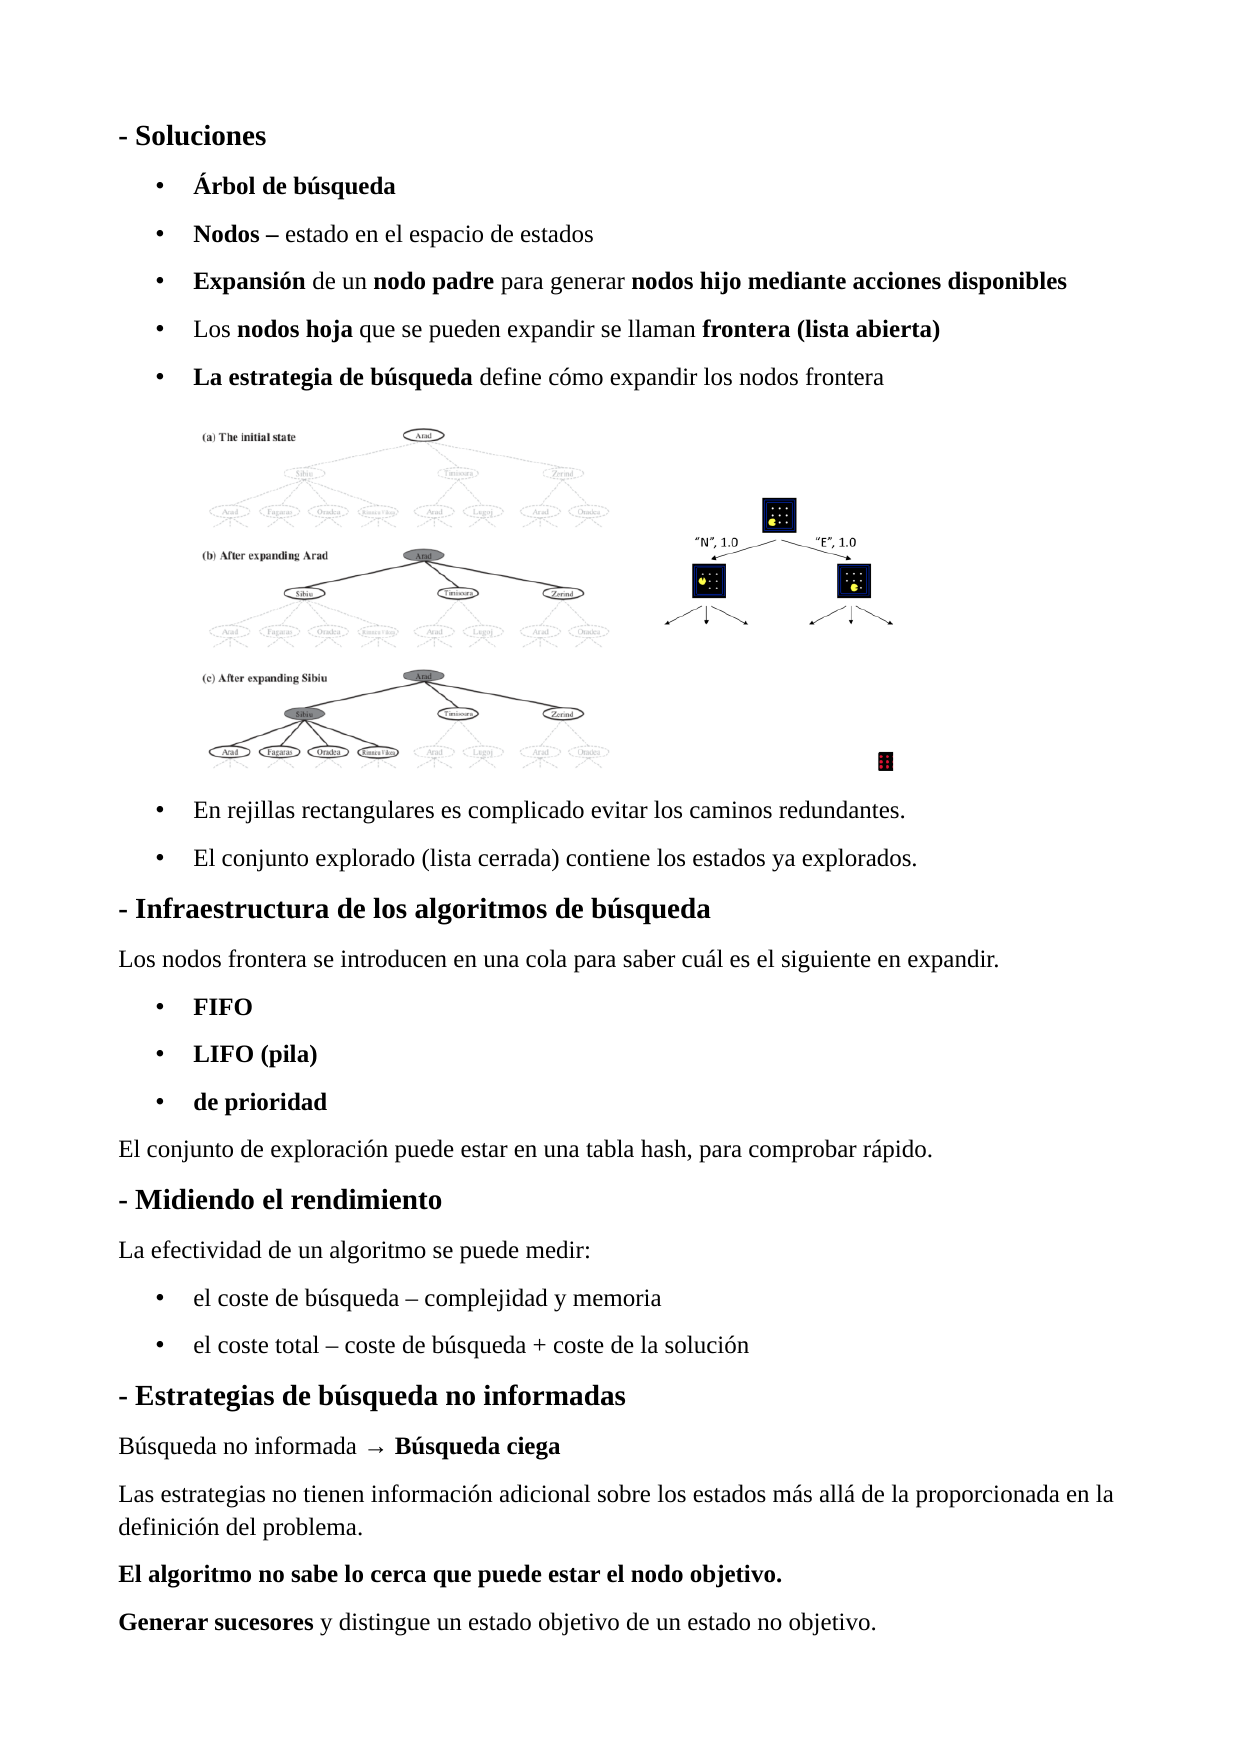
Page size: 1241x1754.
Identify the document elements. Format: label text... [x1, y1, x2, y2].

list LIFO (pila) [156, 1039, 1122, 1068]
list El conjunto explorado (lista cerrada) contiene los estados ya explorados. [156, 843, 1122, 872]
text La efectividad de un algoritmo se puede medir: [118, 1235, 1122, 1264]
list Expansión de un nodo padre para generar nodos hijo mediante acciones disponibles [156, 266, 1122, 295]
list el coste de búsqueda – complejidad y memoria [156, 1283, 1122, 1311]
text - Midiendo el rendimiento [118, 1182, 1122, 1216]
list FIFO [156, 992, 1122, 1020]
list En rejillas rectangulares es complicado evitar los caminos redundantes. [156, 796, 1122, 824]
text - Soluciones [118, 118, 1122, 152]
list el coste total – coste de búsqueda + coste de la solución [156, 1330, 1122, 1359]
text El algoritmo no sabe lo cerca que puede estar el nodo objetivo. [118, 1559, 1122, 1588]
list Los nodos hoja que se pueden expandir se llaman frontera (lista abierta) [156, 314, 1122, 343]
text Los nodos frontera se introducen en una cola para saber cuál es el siguiente en expandir. [118, 944, 1122, 973]
picture [194, 406, 894, 771]
text Generar sucesores y distingue un estado objetivo de un estado no objetivo. [118, 1607, 1122, 1636]
list La estrategia de búsqueda define cómo expandir los nodos frontera [156, 362, 1122, 390]
text - Estrategias de búsqueda no informadas [118, 1378, 1122, 1411]
text El conjunto de exploración puede estar en una tabla hash, para comprobar rápido. [118, 1134, 1122, 1163]
list de prioridad [156, 1087, 1122, 1116]
text - Infraestructura de los algoritmos de búsqueda [118, 891, 1122, 924]
text Las estrategias no tienen información adicional sobre los estados más allá de la proporcionada en la definición del problema. [118, 1479, 1122, 1540]
list Nodos – estado en el espacio de estados [156, 219, 1122, 248]
list Árbol de búsqueda [156, 171, 1122, 200]
text Búsqueda no informada → Búsqueda ciega [118, 1431, 1122, 1460]
